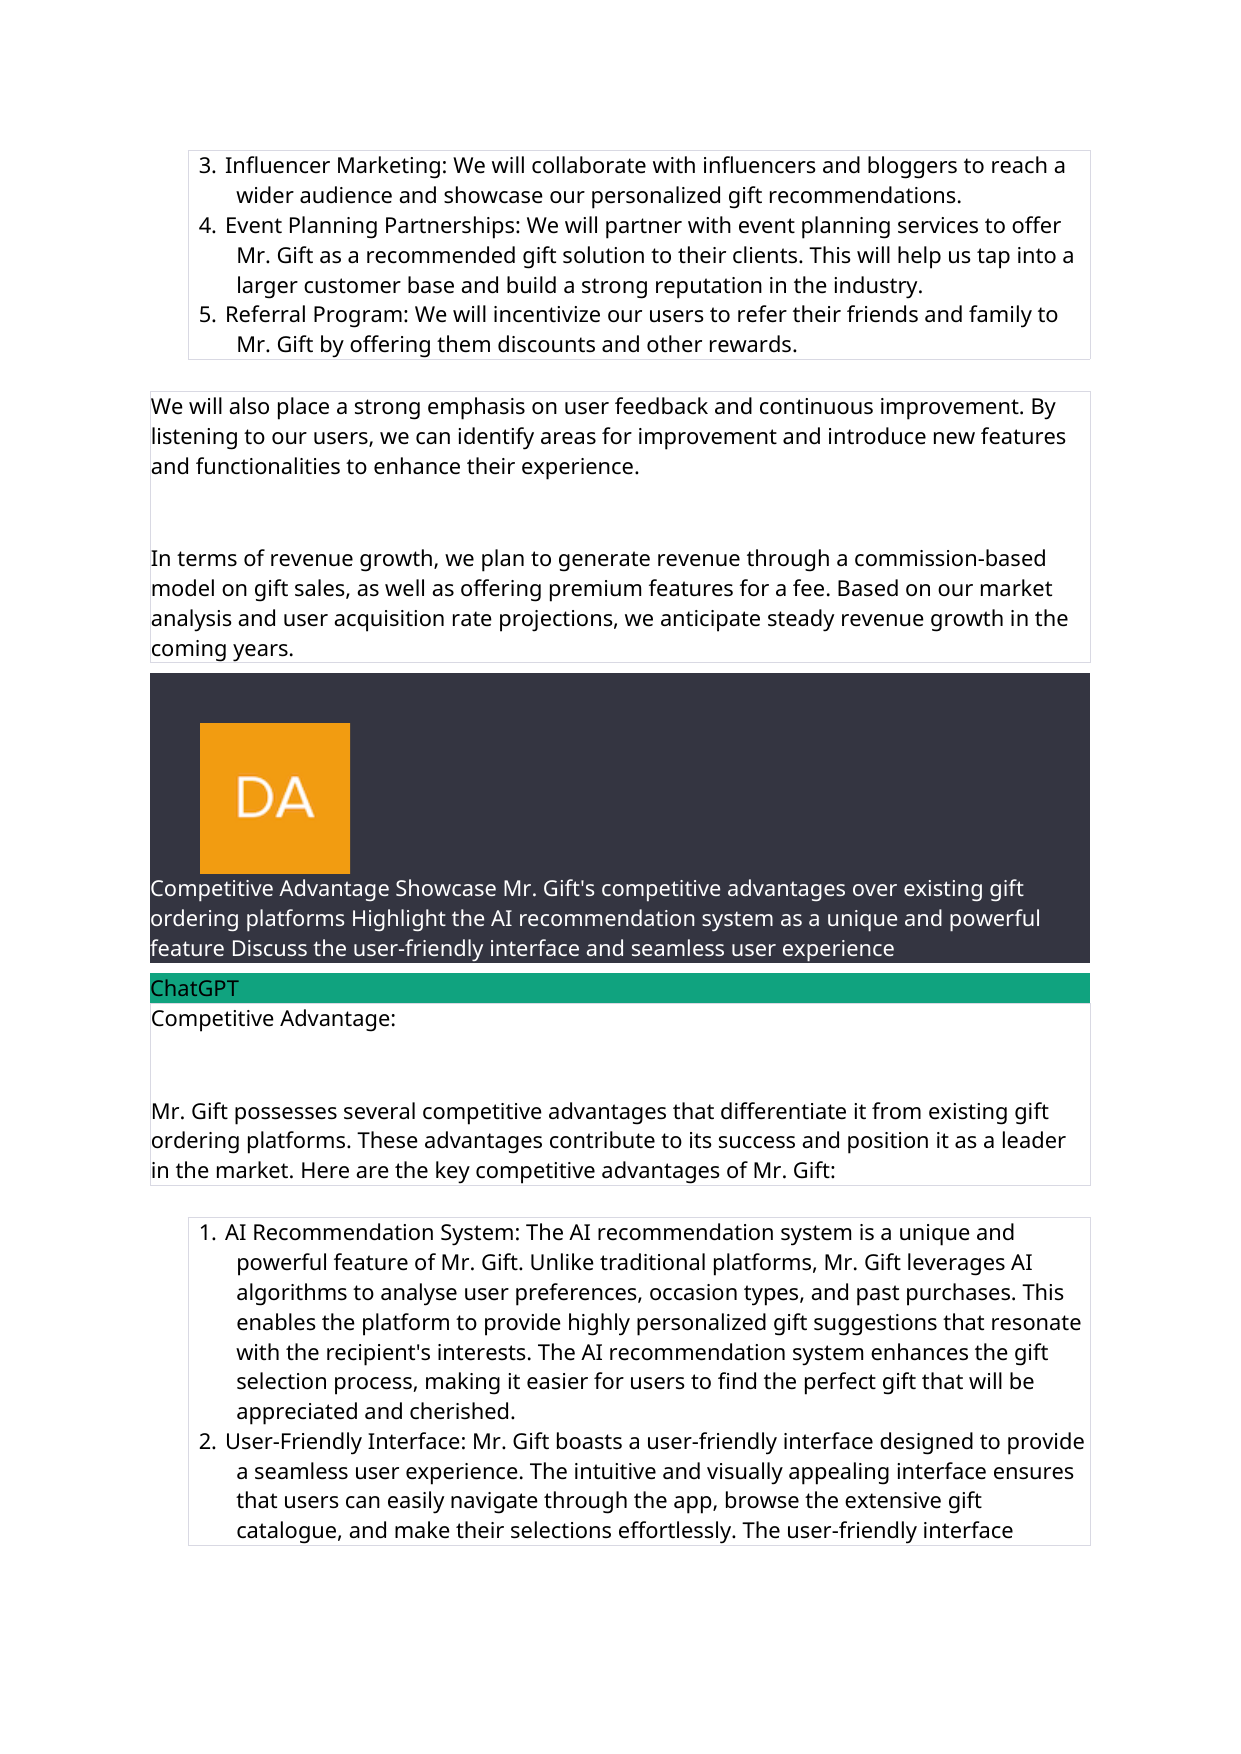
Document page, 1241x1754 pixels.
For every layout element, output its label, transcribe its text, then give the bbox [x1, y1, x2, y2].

list Event Planning Partnerships: We will partner with event planning services to offer Mr. Gift as a recommended gift solution to their clients. This will help us tap into a larger customer base and build a strong reputation in the industry. [189, 209, 1090, 299]
list AI Recommendation System: The AI recommendation system is a unique and powerful feature of Mr. Gift. Unlike traditional platforms, Mr. Gift leverages AI algorithms to analyse user preferences, occasion types, and past purchases. This enables the platform to provide highly personalized gift suggestions that resonate with the recipient's interests. The AI recommendation system enhances the gift selection process, making it easier for users to find the perfect gift that will be appreciated and cherished. [189, 1218, 1090, 1425]
text In terms of revenue growth, we plan to generate revenue through a commission-based model on gift sales, as well as offering premium features for a fee. Based on our market analysis and user acquisition rate projections, we anticipate steady revenue growth in the coming years. [151, 543, 1090, 662]
text Mr. Gift possesses several competitive advantages that differentiate it from existing gift ordering platforms. These advantages contribute to its success and position it as a leader in the market. Here are the key competitive advantages of Mr. Gift: [151, 1095, 1090, 1185]
text Competitive Advantage Showcase Mr. Gift's competitive advantages over existing gift ordering platforms Highlight the AI recommendation system as a unique and powerful feature Discuss the user-friendly interface and seamless user experience [150, 873, 1090, 963]
list Referral Program: We will incentivize our users to refer their friends and family to Mr. Gift by offering them discounts and other rewards. [189, 299, 1090, 359]
text ChatGPT [150, 973, 1090, 1003]
list Influencer Marketing: We will collaborate with influencers and bloggers to reach a wider audience and showcase our personalized gift recommendations. [189, 151, 1090, 209]
list User-Friendly Interface: Mr. Gift boasts a user-friendly interface designed to provide a seamless user experience. The intuitive and visually appealing interface ensures that users can easily navigate through the app, browse the extensive gift catalogue, and make their selections effortlessly. The user-friendly interface [189, 1425, 1090, 1545]
text Competitive Advantage: [151, 1004, 1090, 1033]
text We will also place a strong emphasis on user feedback and continuous improvement. By listening to our users, we can identify areas for improvement and introduce new features and functionalities to enhance their experience. [151, 392, 1090, 481]
